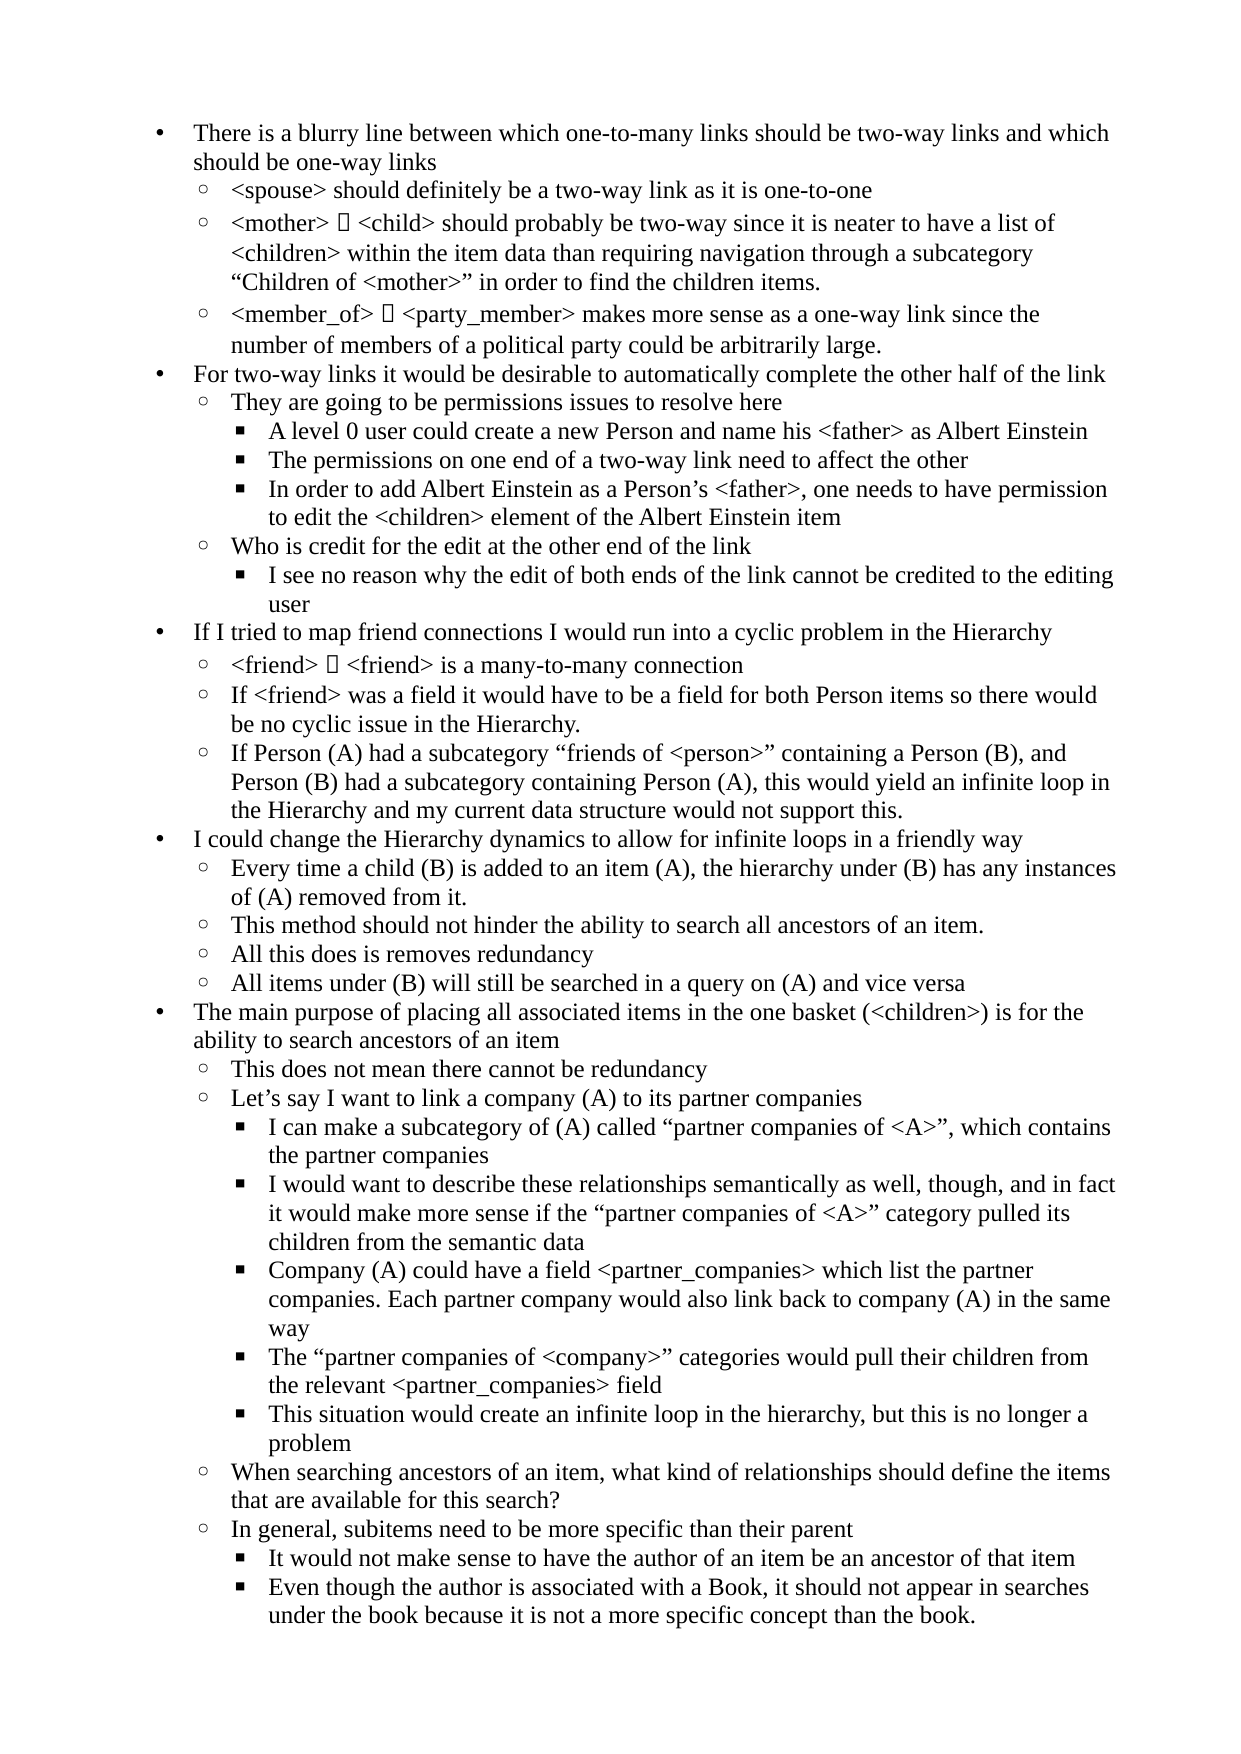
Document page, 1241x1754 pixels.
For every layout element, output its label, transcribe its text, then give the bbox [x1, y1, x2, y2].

list All this does is removes redundancy [193, 939, 1122, 968]
list <spouse> should definitely be a two-way link as it is one-to-one [193, 176, 1122, 204]
list Who is credit for the edit at the other end of the link [193, 531, 1122, 560]
list For two-way links it would be desirable to automatically complete the other half of the link [156, 359, 1122, 387]
list If Person (A) had a subcategory “friends of <person>” containing a Person (B), and Person (B) had a subcategory containing Person (A), this would yield an infinite loop in the Hierarchy and my current data structure would not support this. [193, 738, 1122, 824]
list Even though the author is associated with a Book, it should not appear in searches under the book because it is not a more specific concept than the book. [231, 1572, 1122, 1629]
list The “partner companies of <company>” categories would pull their children from the relevant <partner_companies> field [231, 1342, 1122, 1399]
list I could change the Hierarchy dynamics to allow for infinite loops in a friendly way [156, 824, 1122, 853]
list If I tried to map friend connections I would run into a cyclic problem in the Hierarchy [156, 617, 1122, 646]
list They are going to be permissions issues to resolve here [193, 387, 1122, 416]
list <friend>  <friend> is a many-to-many connection [193, 646, 1122, 680]
list <mother>  <child> should probably be two-way since it is neater to have a list of <children> within the item data than requiring navigation through a subcategory “Children of <mother>” in order to find the children items. [193, 204, 1122, 296]
list When searching ancestors of an item, what kind of relationships should define the items that are available for this search? [193, 1457, 1122, 1514]
list This method should not hinder the ability to search all ancestors of an item. [193, 910, 1122, 939]
list There is a blurry line between which one-to-many links should be two-way links and which should be one-way links [156, 118, 1122, 176]
list The main purpose of placing all associated items in the one basket (<children>) is for the ability to search ancestors of an item [156, 997, 1122, 1054]
list I would want to describe these relationships semantically as well, though, and in fact it would make more sense if the “partner companies of <A>” category pulled its children from the semantic data [231, 1169, 1122, 1255]
list In general, subitems need to be more specific than their parent [193, 1514, 1122, 1543]
list A level 0 user could create a new Person and name his <father> as Albert Einstein [231, 416, 1122, 445]
list In order to add Albert Einstein as a Person’s <father>, one needs to have permission to edit the <children> element of the Albert Einstein item [231, 474, 1122, 531]
list <member_of>  <party_member> makes more sense as a one-way link since the number of members of a political party could be arbitrarily large. [193, 296, 1122, 359]
list Every time a child (B) is added to an item (A), the hierarchy under (B) has any instances of (A) removed from it. [193, 853, 1122, 910]
list I can make a subcategory of (A) called “partner companies of <A>”, which contains the partner companies [231, 1112, 1122, 1169]
list I see no reason why the edit of both ends of the link cannot be credited to the editing user [231, 560, 1122, 617]
list The permissions on one end of a two-way link need to affect the other [231, 445, 1122, 474]
list It would not make sense to have the author of an item be an ancestor of that item [231, 1543, 1122, 1572]
list This situation would create an infinite loop in the hierarchy, but this is no longer a problem [231, 1399, 1122, 1457]
list Company (A) could have a field <partner_companies> which list the partner companies. Each partner company would also link back to company (A) in the same way [231, 1255, 1122, 1342]
list All items under (B) will still be searched in a query on (A) and vice versa [193, 968, 1122, 997]
list Let’s say I want to link a company (A) to its partner companies [193, 1083, 1122, 1112]
list This does not mean there cannot be redundancy [193, 1054, 1122, 1083]
list If <friend> was a field it would have to be a field for both Person items so there would be no cyclic issue in the Hierarchy. [193, 680, 1122, 738]
